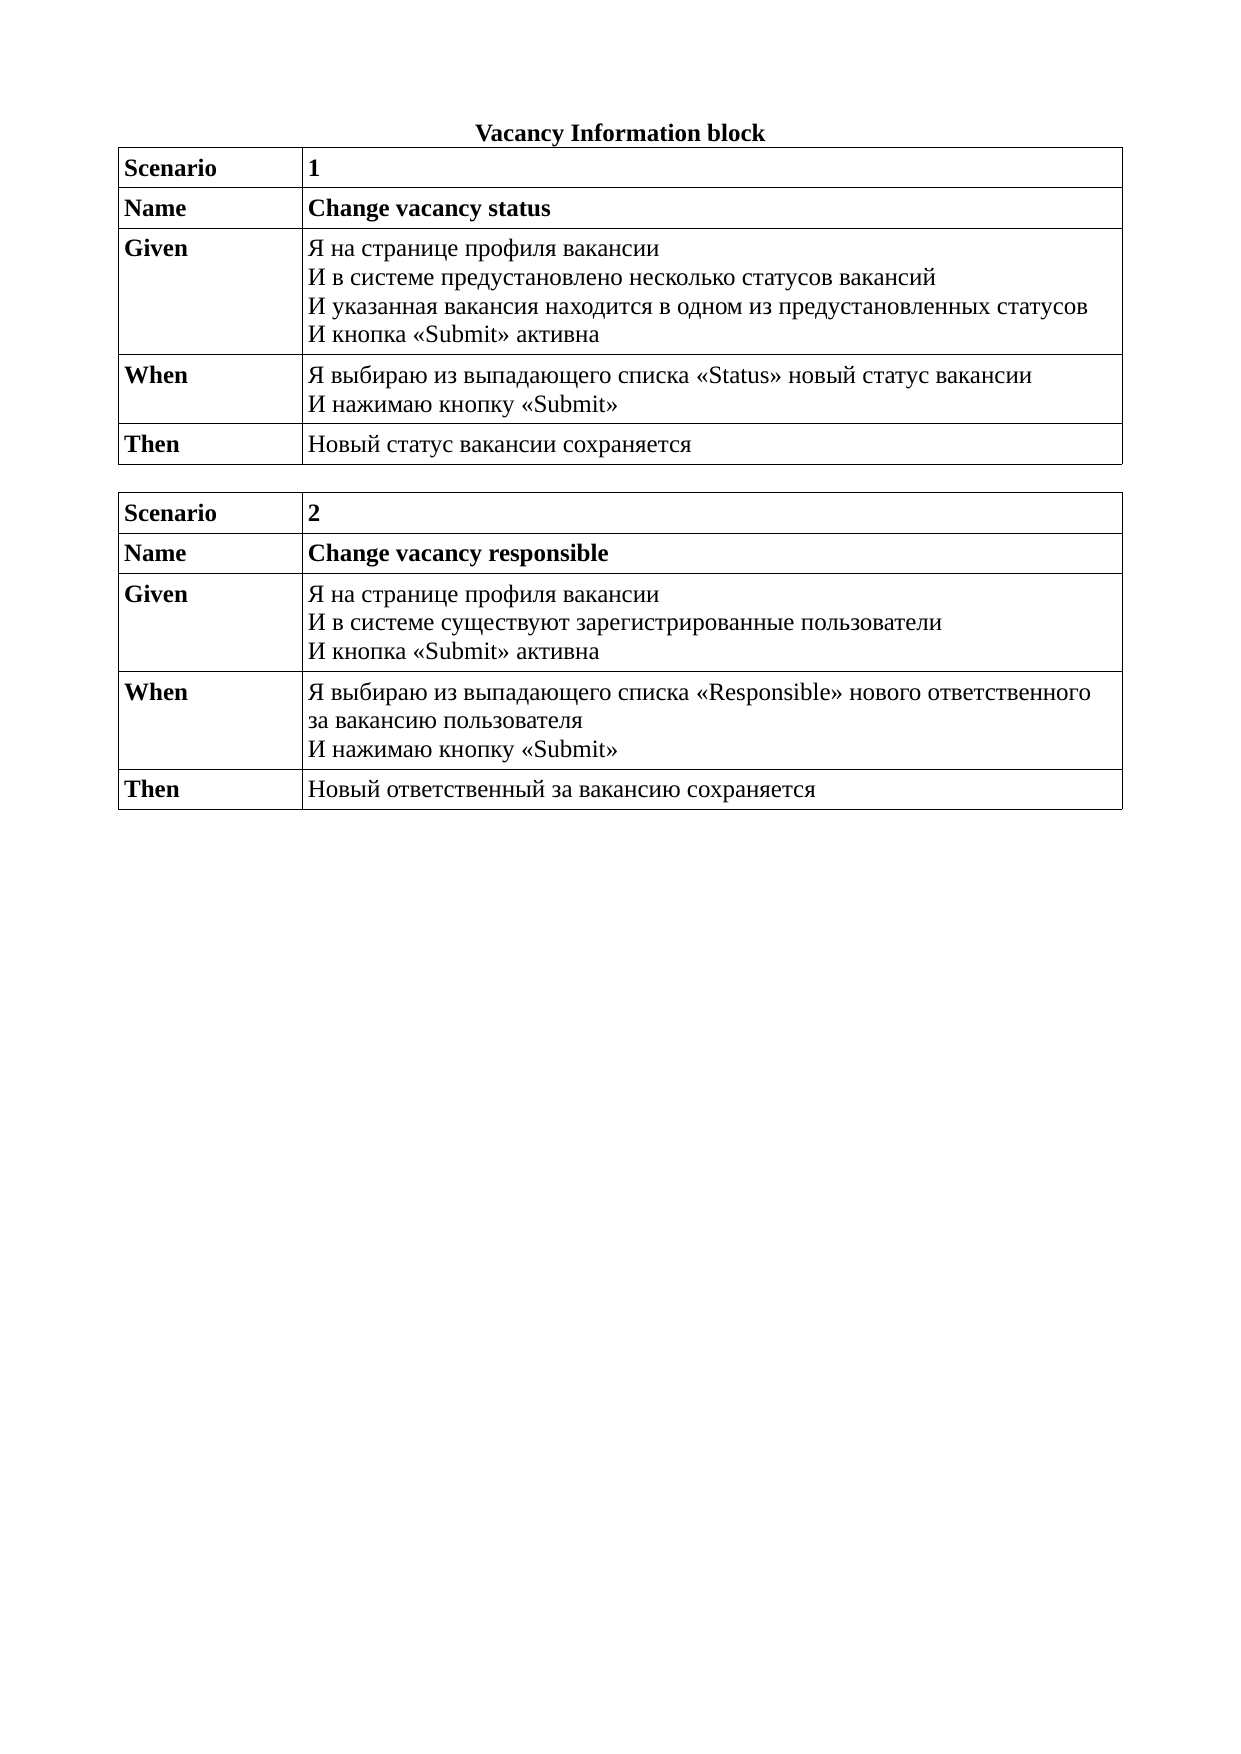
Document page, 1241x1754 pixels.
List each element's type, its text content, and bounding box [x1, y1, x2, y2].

table_cell When [119, 355, 302, 423]
table_header 1 [303, 148, 1122, 187]
table_cell When [119, 672, 302, 768]
table_cell Я на странице профиля вакансии И в системе существуют зарегистрированные пользователи И кнопка «Submit» активна [303, 574, 1122, 671]
table_cell Given [119, 574, 302, 671]
table_cell Я выбираю из выпадающего списка «Status» новый статус вакансии И нажимаю кнопку «Submit» [303, 355, 1122, 423]
table_cell Name [119, 188, 302, 227]
table_cell Новый статус вакансии сохраняется [303, 424, 1122, 463]
table_cell Change vacancy status [303, 188, 1122, 227]
table_cell Change vacancy responsible [303, 534, 1122, 573]
table_cell Новый ответственный за вакансию сохраняется [303, 770, 1122, 809]
table_cell Я на странице профиля вакансии И в системе предустановлено несколько статусов вакансий И указанная вакансия находится в одном из предустановленных статусов И кнопка «Submit» активна [303, 229, 1122, 354]
text Vacancy Information block [118, 118, 1122, 147]
table_cell Given [119, 229, 302, 354]
table_cell Then [119, 770, 302, 809]
table_header Scenario [119, 493, 302, 533]
table_cell Then [119, 424, 302, 463]
table_cell Я выбираю из выпадающего списка «Responsible» нового ответственного за вакансию пользователя И нажимаю кнопку «Submit» [303, 672, 1122, 768]
table_header 2 [303, 493, 1122, 533]
table_header Scenario [119, 148, 302, 187]
table_cell Name [119, 534, 302, 573]
